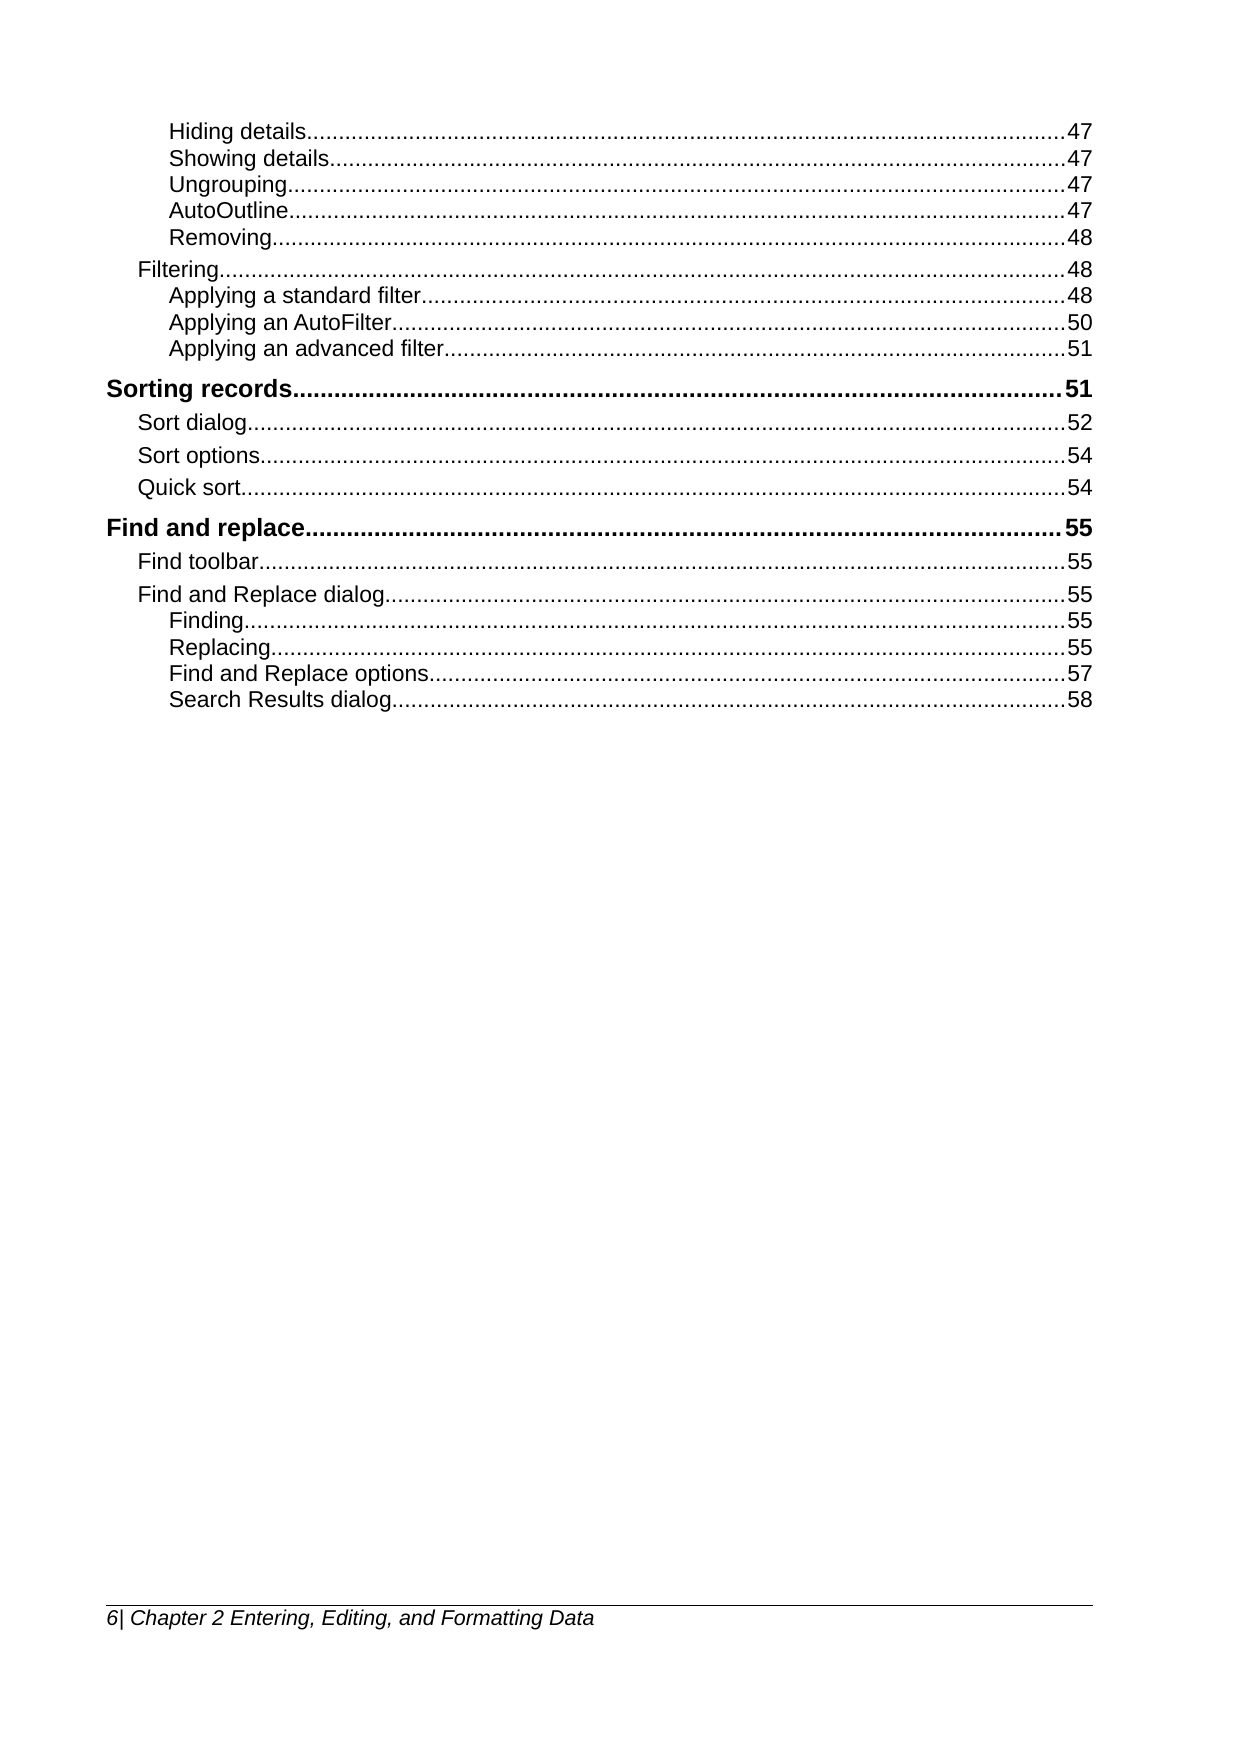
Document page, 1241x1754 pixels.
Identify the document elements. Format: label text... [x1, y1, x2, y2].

text Quick sort 54 [137, 474, 1093, 501]
text Find and Replace dialog 55 [137, 581, 1093, 607]
text Search Results dialog 58 [169, 686, 1093, 712]
text Ungrouping 47 [169, 171, 1093, 197]
text Removing 48 [169, 223, 1093, 250]
text Filtering 48 [137, 256, 1093, 282]
text Sort options 54 [137, 442, 1093, 468]
text Find and Replace options 57 [169, 660, 1093, 686]
text Sorting records 51 [106, 374, 1093, 403]
text Replacing 55 [169, 633, 1093, 660]
text Sort dialog 52 [137, 409, 1093, 435]
text Applying an AutoFilter 50 [169, 309, 1093, 335]
text AutoOutline 47 [169, 197, 1093, 223]
text Finding 55 [169, 607, 1093, 633]
text Applying an advanced filter 51 [169, 335, 1093, 362]
text Find and replace 55 [106, 513, 1093, 542]
text Showing details 47 [169, 144, 1093, 171]
text Hiding details 47 [169, 118, 1093, 144]
text Find toolbar 55 [137, 548, 1093, 574]
text Applying a standard filter 48 [169, 282, 1093, 309]
